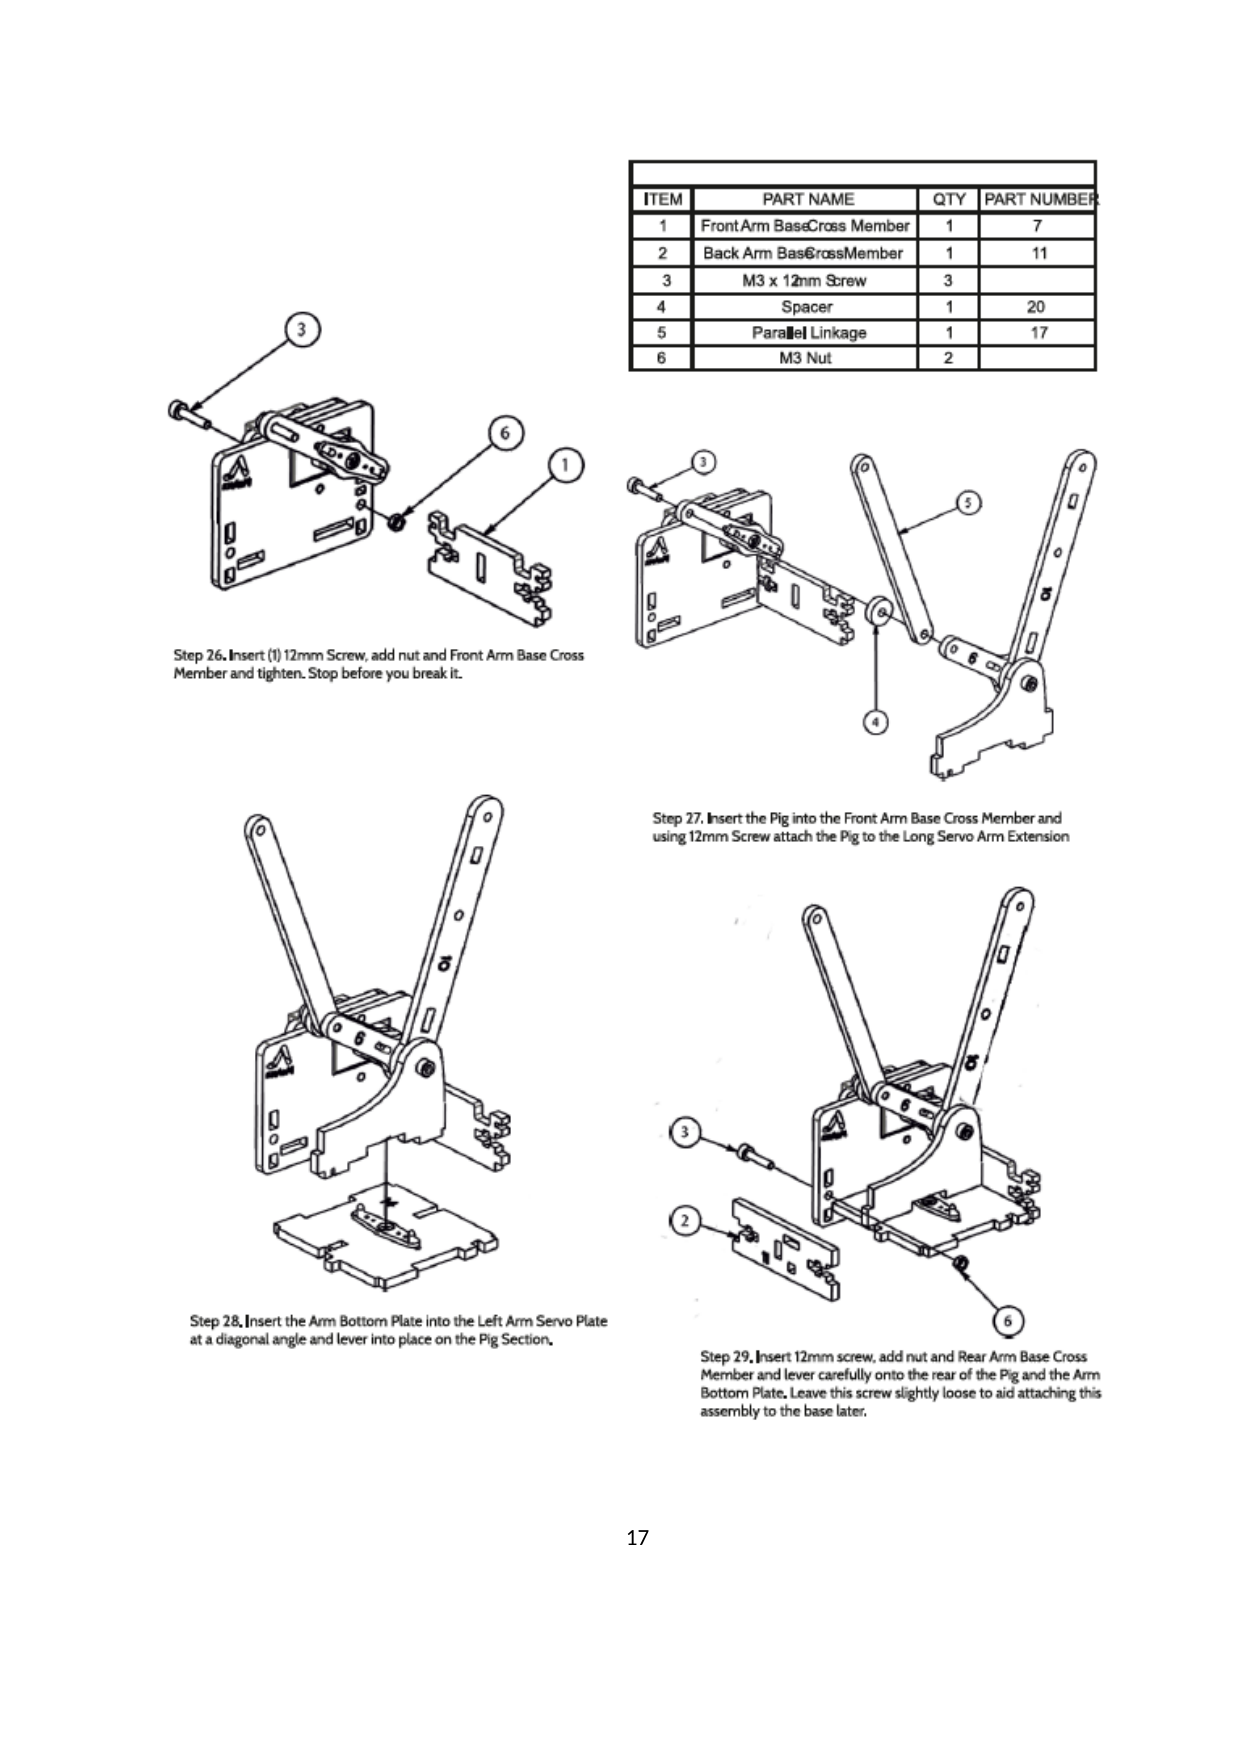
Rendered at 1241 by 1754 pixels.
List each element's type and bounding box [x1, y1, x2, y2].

picture [149, 149, 1120, 1441]
